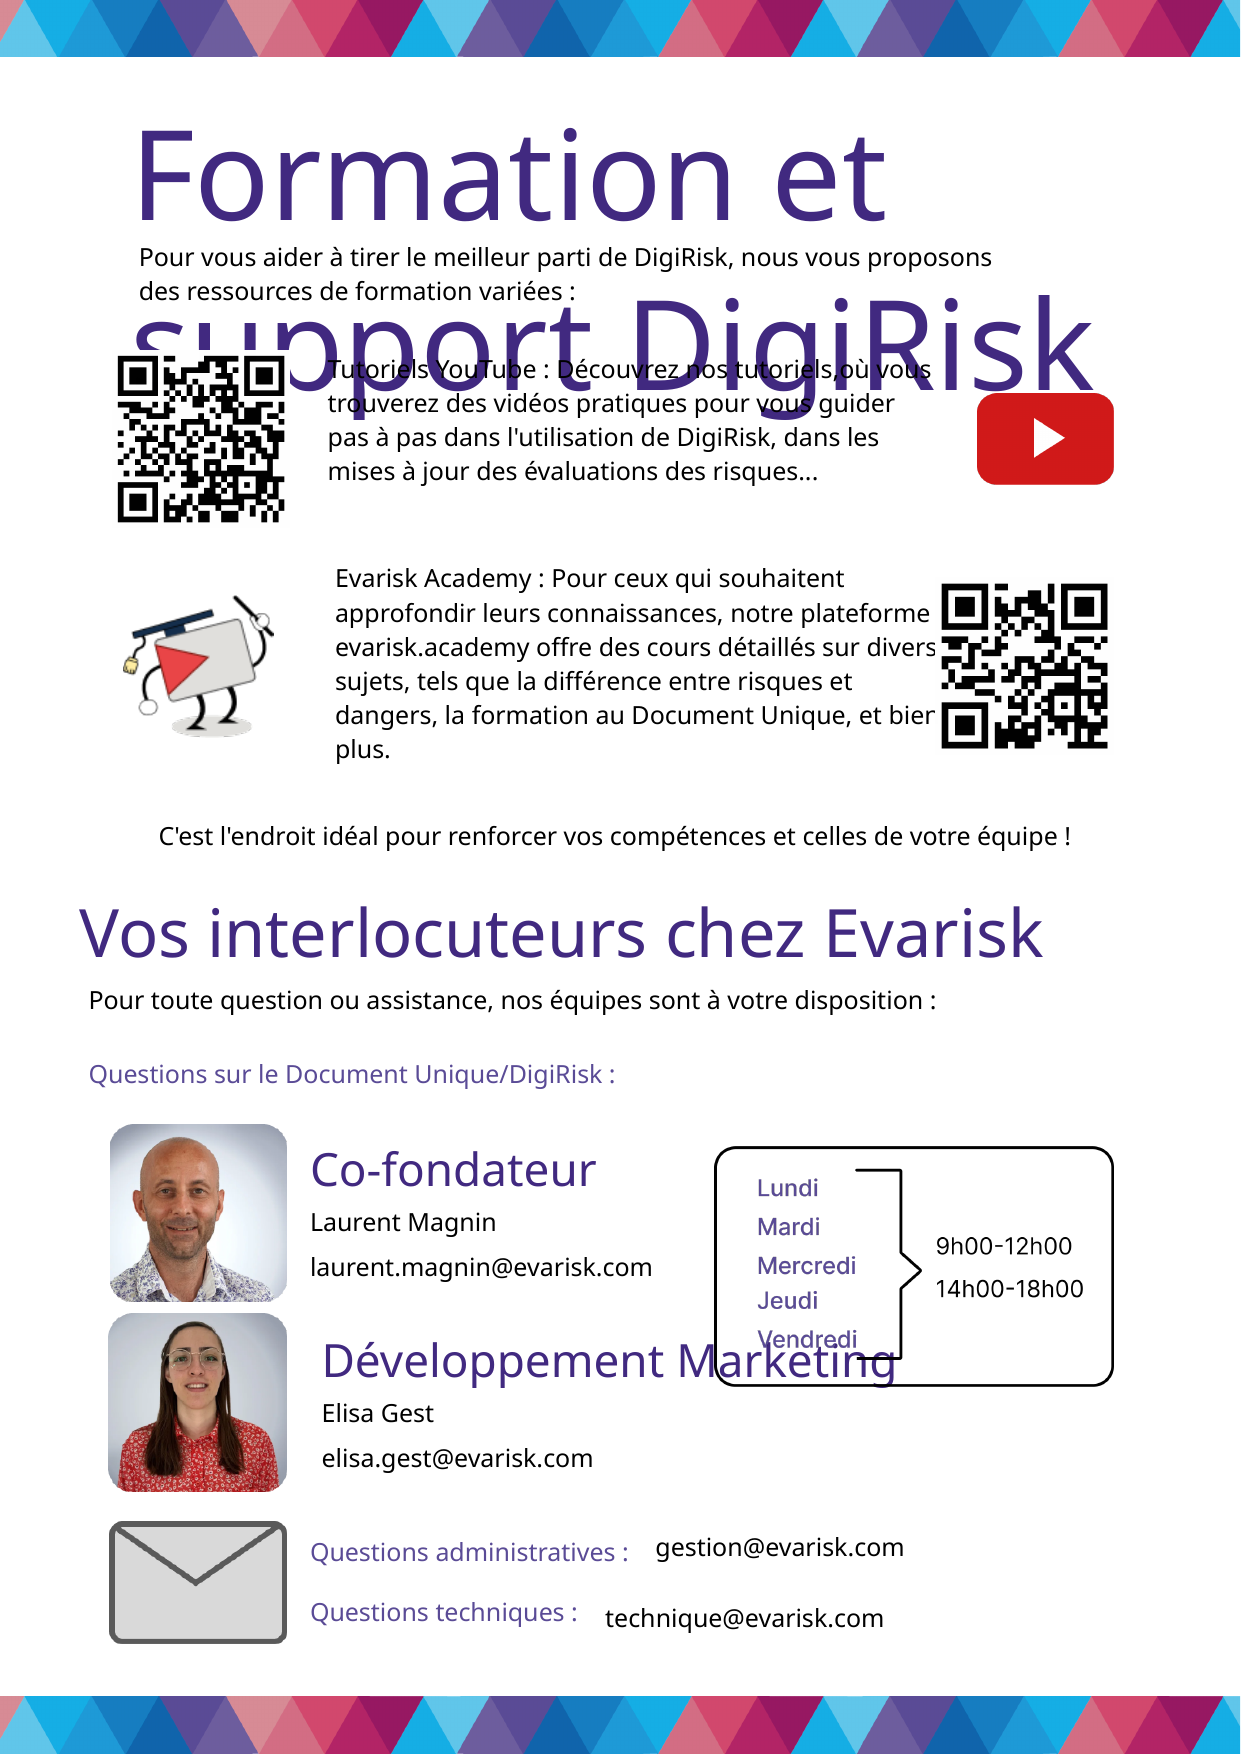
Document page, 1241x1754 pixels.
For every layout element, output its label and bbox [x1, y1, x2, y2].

picture [714, 1146, 1114, 1387]
picture [108, 1313, 287, 1492]
picture [0, 0, 1241, 57]
picture [109, 1124, 287, 1302]
picture [123, 595, 274, 738]
picture [112, 350, 290, 528]
picture [109, 1521, 287, 1644]
picture [935, 577, 1114, 755]
picture [977, 393, 1114, 485]
picture [0, 1696, 1241, 1754]
